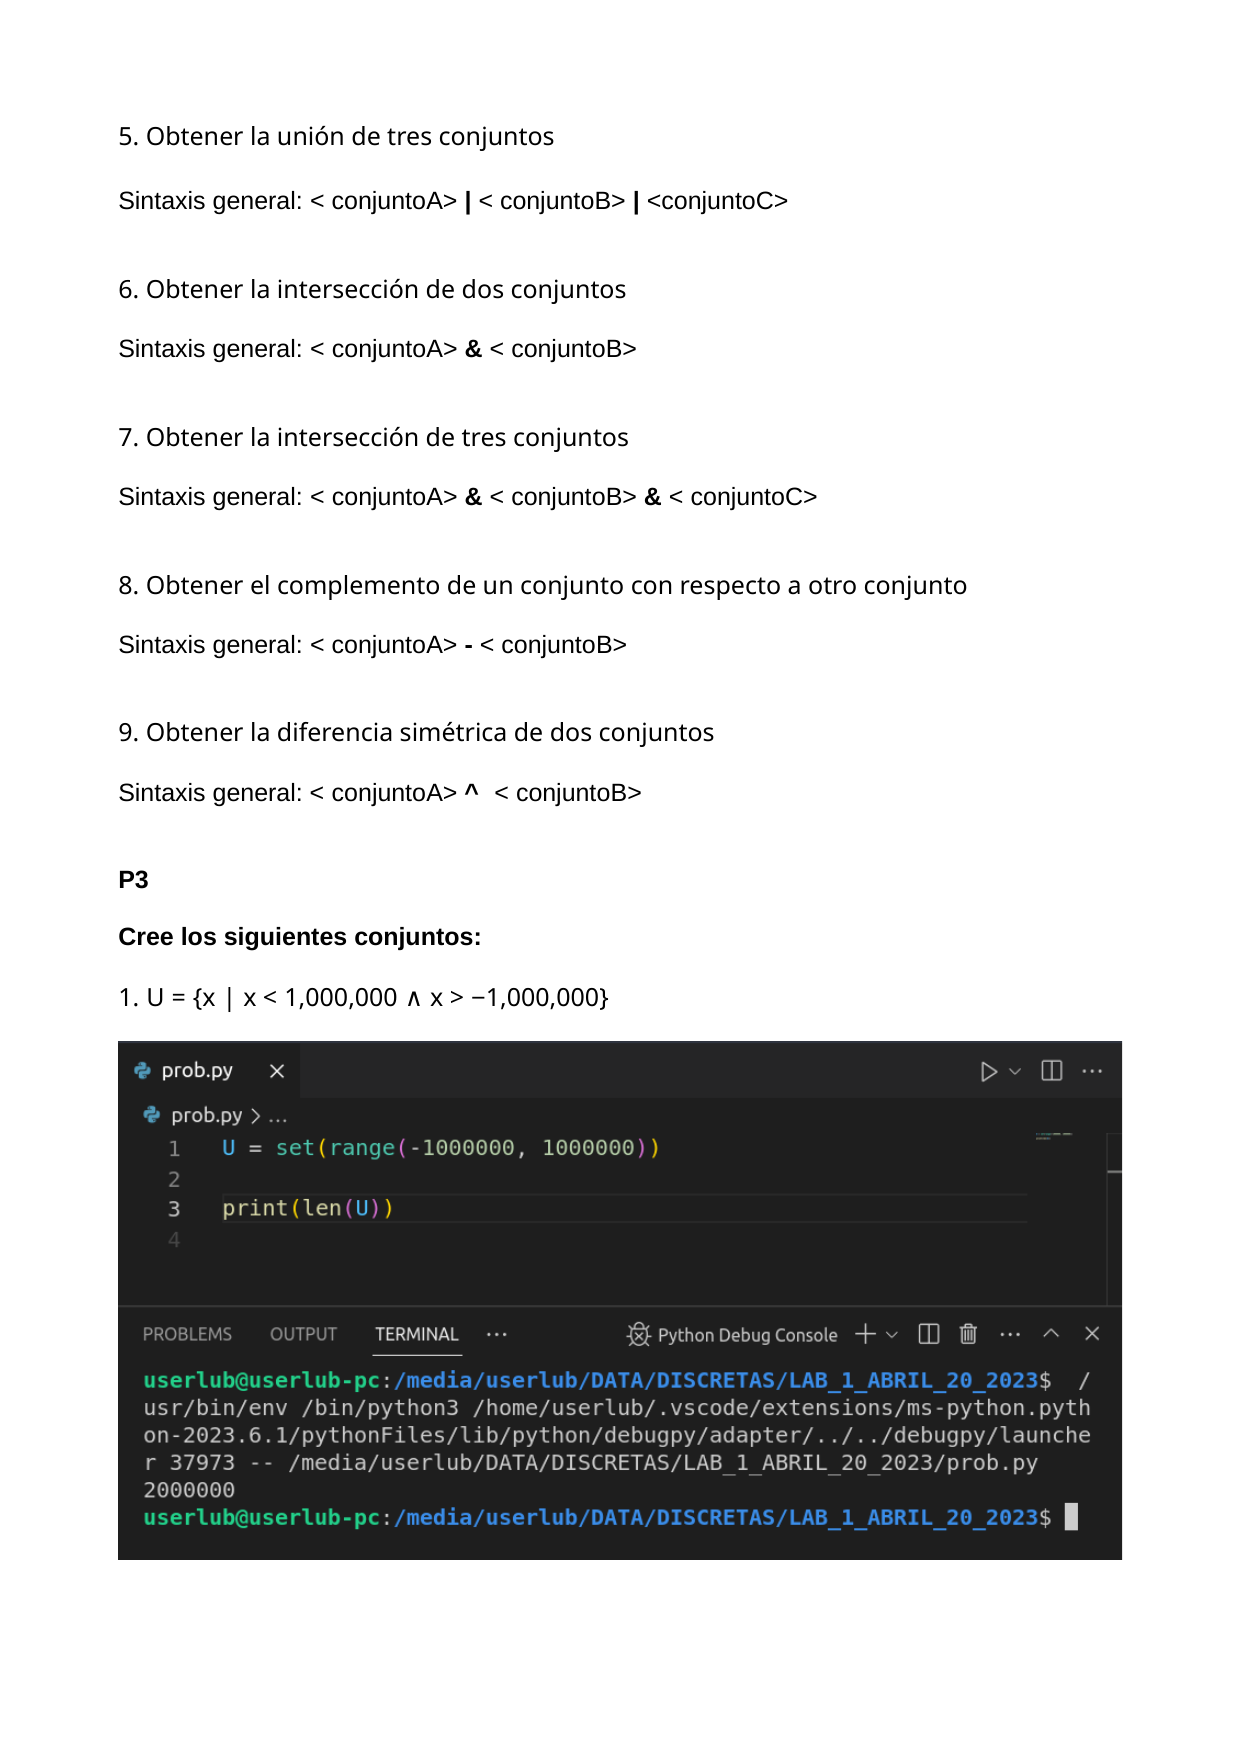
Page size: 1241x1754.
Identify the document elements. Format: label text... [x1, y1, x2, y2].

text Sintaxis general: < conjuntoA> - < conjuntoB> [118, 630, 1122, 658]
picture [118, 1041, 1123, 1560]
text Sintaxis general: < conjuntoA> & < conjuntoB> [118, 334, 1122, 363]
text P3 [118, 865, 1122, 894]
text Cree los siguientes conjuntos: [118, 922, 1122, 951]
text Sintaxis general: < conjuntoA> ^ < conjuntoB> [118, 777, 1122, 808]
text Sintaxis general: < conjuntoA> & < conjuntoB> & < conjuntoC> [118, 482, 1122, 511]
text 8. Obtener el complemento de un conjunto con respecto a otro conjunto [118, 567, 1122, 601]
text 7. Obtener la intersección de tres conjuntos [118, 419, 1122, 453]
text Sintaxis general: < conjuntoA> | < conjuntoB> | <conjuntoC> [118, 186, 1122, 215]
text 5. Obtener la unión de tres conjuntos [118, 118, 1122, 152]
text 6. Obtener la intersección de dos conjuntos [118, 272, 1122, 306]
text 9. Obtener la diferencia simétrica de dos conjuntos [118, 715, 1122, 749]
text 1. U = {x | x < 1,000,000 ∧ x > −1,000,000} [118, 979, 1122, 1013]
